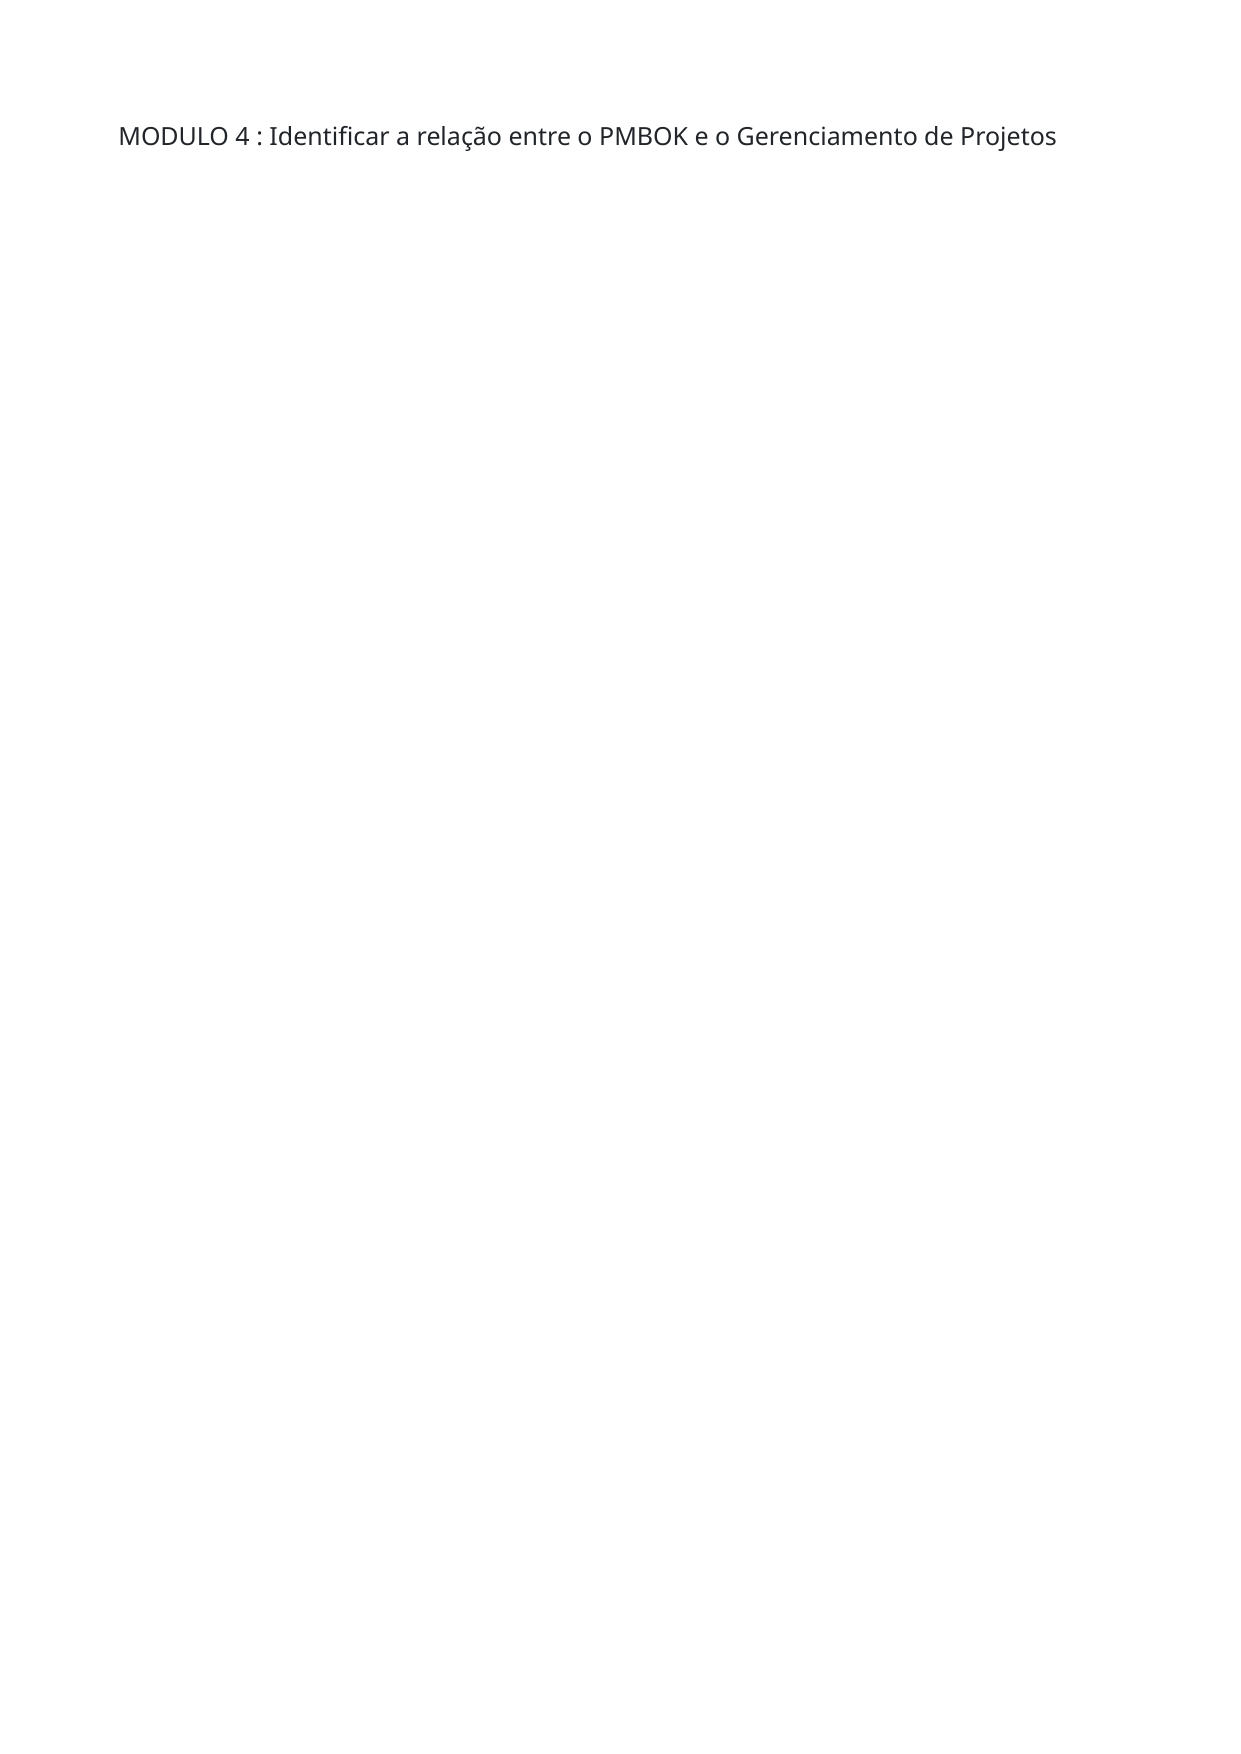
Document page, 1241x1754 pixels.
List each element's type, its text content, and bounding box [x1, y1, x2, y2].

text MODULO 4 : Identificar a relação entre o PMBOK e o Gerenciamento de Projetos [118, 118, 1122, 152]
